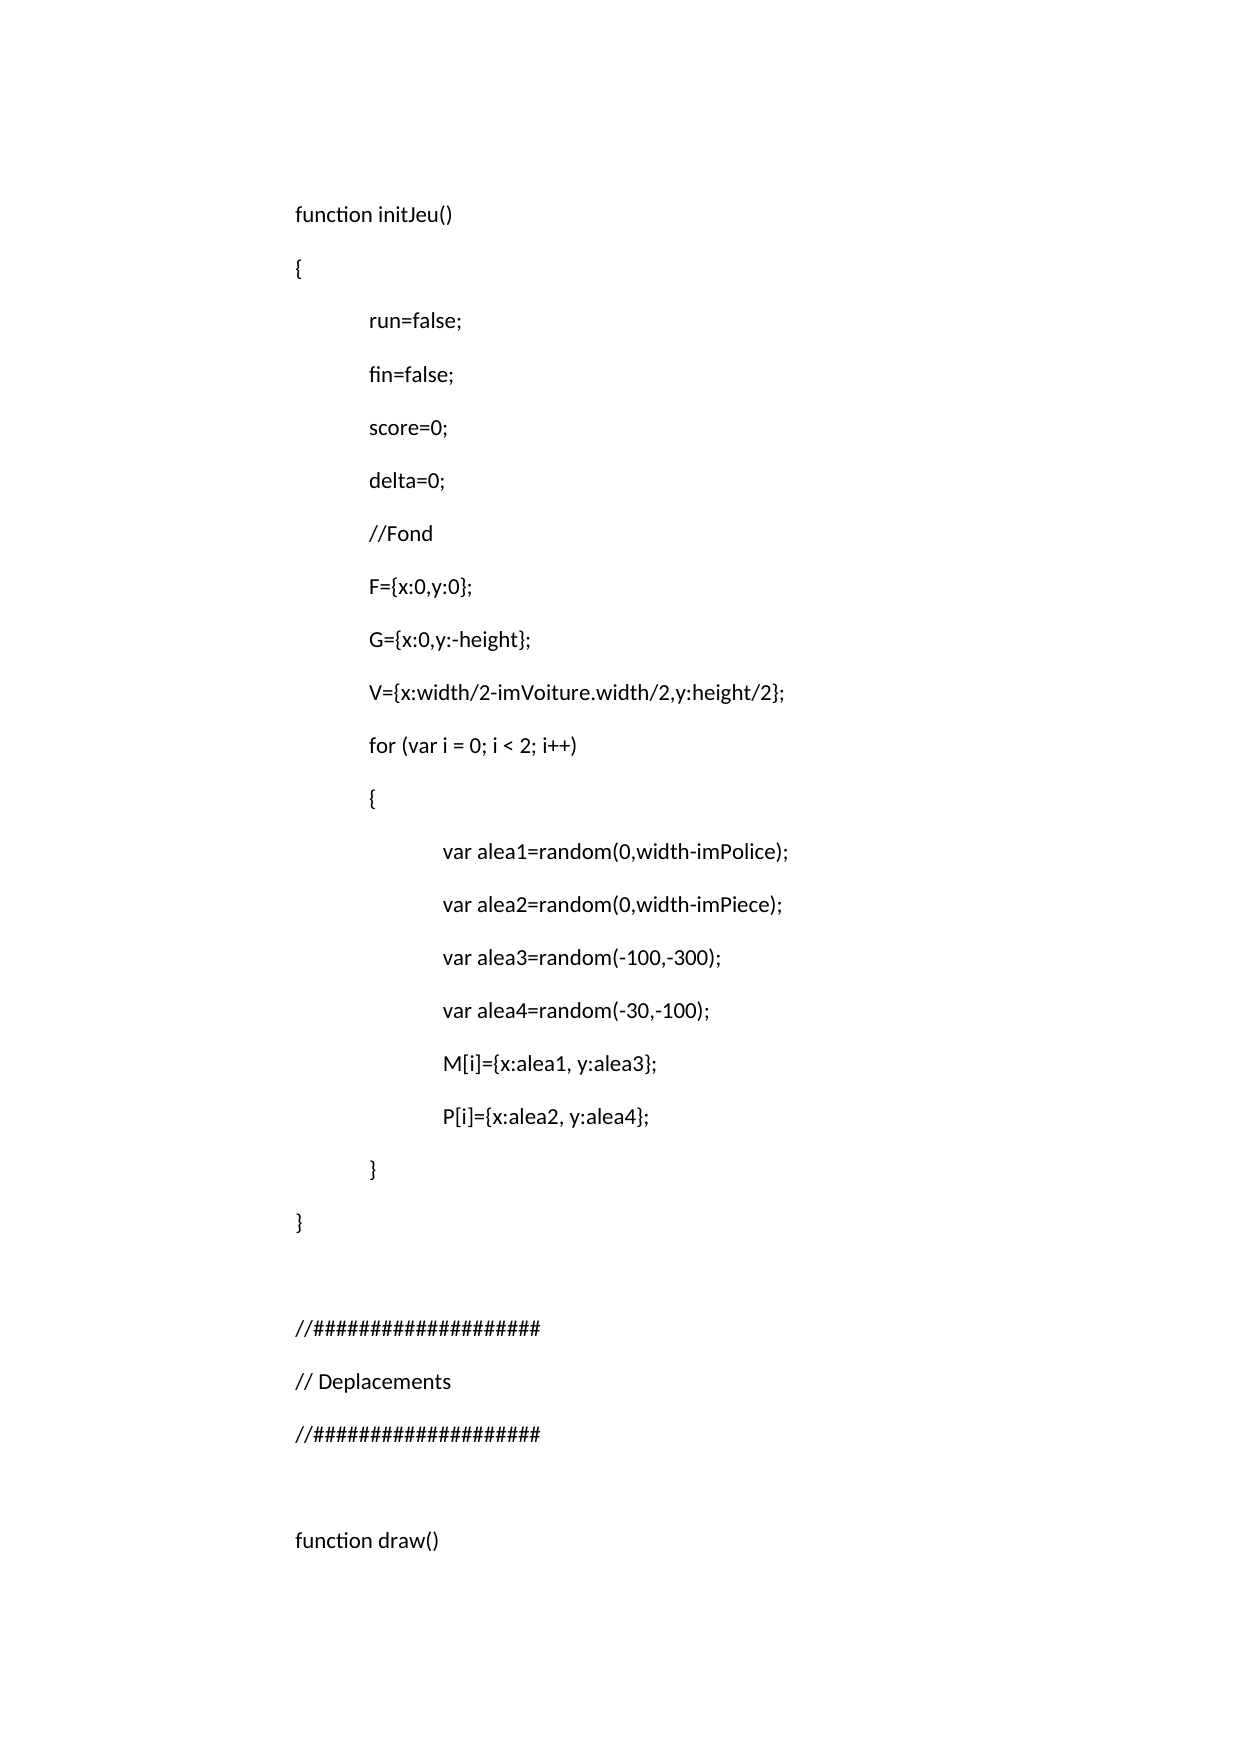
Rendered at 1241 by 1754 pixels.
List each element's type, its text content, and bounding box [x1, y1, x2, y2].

text delta=0; [148, 466, 1093, 494]
text function draw() [148, 1526, 1093, 1554]
text fin=false; [148, 360, 1093, 388]
text //Fond [148, 519, 1093, 547]
text } [148, 1208, 1093, 1236]
text P[i]={x:alea2, y:alea4}; [148, 1102, 1093, 1130]
text // Deplacements [148, 1367, 1093, 1395]
text var alea3=random(-100,-300); [148, 943, 1093, 971]
text score=0; [148, 413, 1093, 441]
text var alea2=random(0,width-imPiece); [148, 890, 1093, 918]
text var alea1=random(0,width-imPolice); [148, 837, 1093, 865]
text run=false; [148, 307, 1093, 335]
text function initJeu() [148, 201, 1093, 229]
text var alea4=random(-30,-100); [148, 996, 1093, 1024]
text M[i]={x:alea1, y:alea3}; [148, 1049, 1093, 1077]
text G={x:0,y:-height}; [148, 625, 1093, 653]
text V={x:width/2-imVoiture.width/2,y:height/2}; [148, 678, 1093, 706]
text //#################### [148, 1420, 1093, 1448]
text { [148, 784, 1093, 812]
text { [148, 254, 1093, 282]
text } [148, 1155, 1093, 1183]
text F={x:0,y:0}; [148, 572, 1093, 600]
text for (var i = 0; i < 2; i++) [148, 731, 1093, 759]
text //#################### [148, 1314, 1093, 1342]
